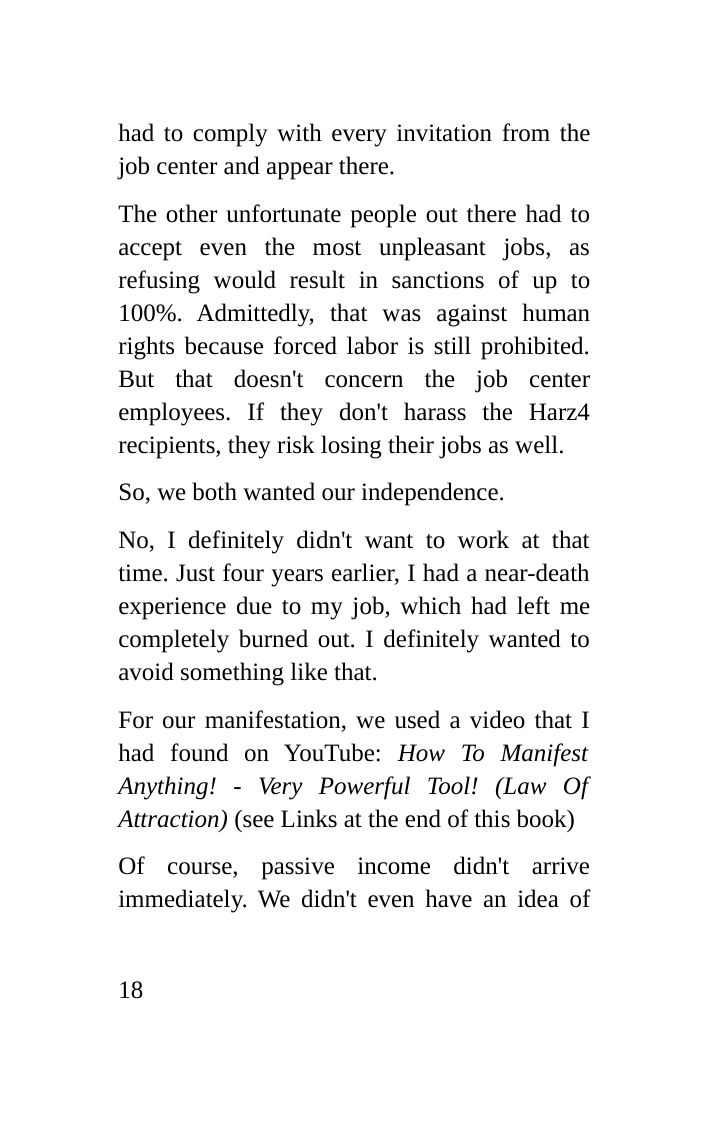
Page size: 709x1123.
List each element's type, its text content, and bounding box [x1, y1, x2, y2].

text had to comply with every invitation from the job center and appear there. [118, 118, 591, 180]
text So, we both wanted our independence. [118, 477, 591, 506]
text For our manifestation, we used a video that I had found on YouTube: How To Manifest Anything! - Very Powerful Tool! (Law Of Attraction) (see Links at the end of this book) [118, 705, 591, 833]
text The other unfortunate people out there had to accept even the most unpleasant jobs, as refusing would result in sanctions of up to 100%. Admittedly, that was against human rights because forced labor is still prohibited. But that doesn't concern the job center employees. If they don't harass the Harz4 recipients, they risk losing their jobs as well. [118, 199, 591, 459]
text Of course, passive income didn't arrive immediately. We didn't even have an idea of [118, 851, 591, 913]
text No, I definitely didn't want to work at that time. Just four years earlier, I had a near-death experience due to my job, which had left me completely burned out. I definitely wanted to avoid something like that. [118, 525, 591, 686]
